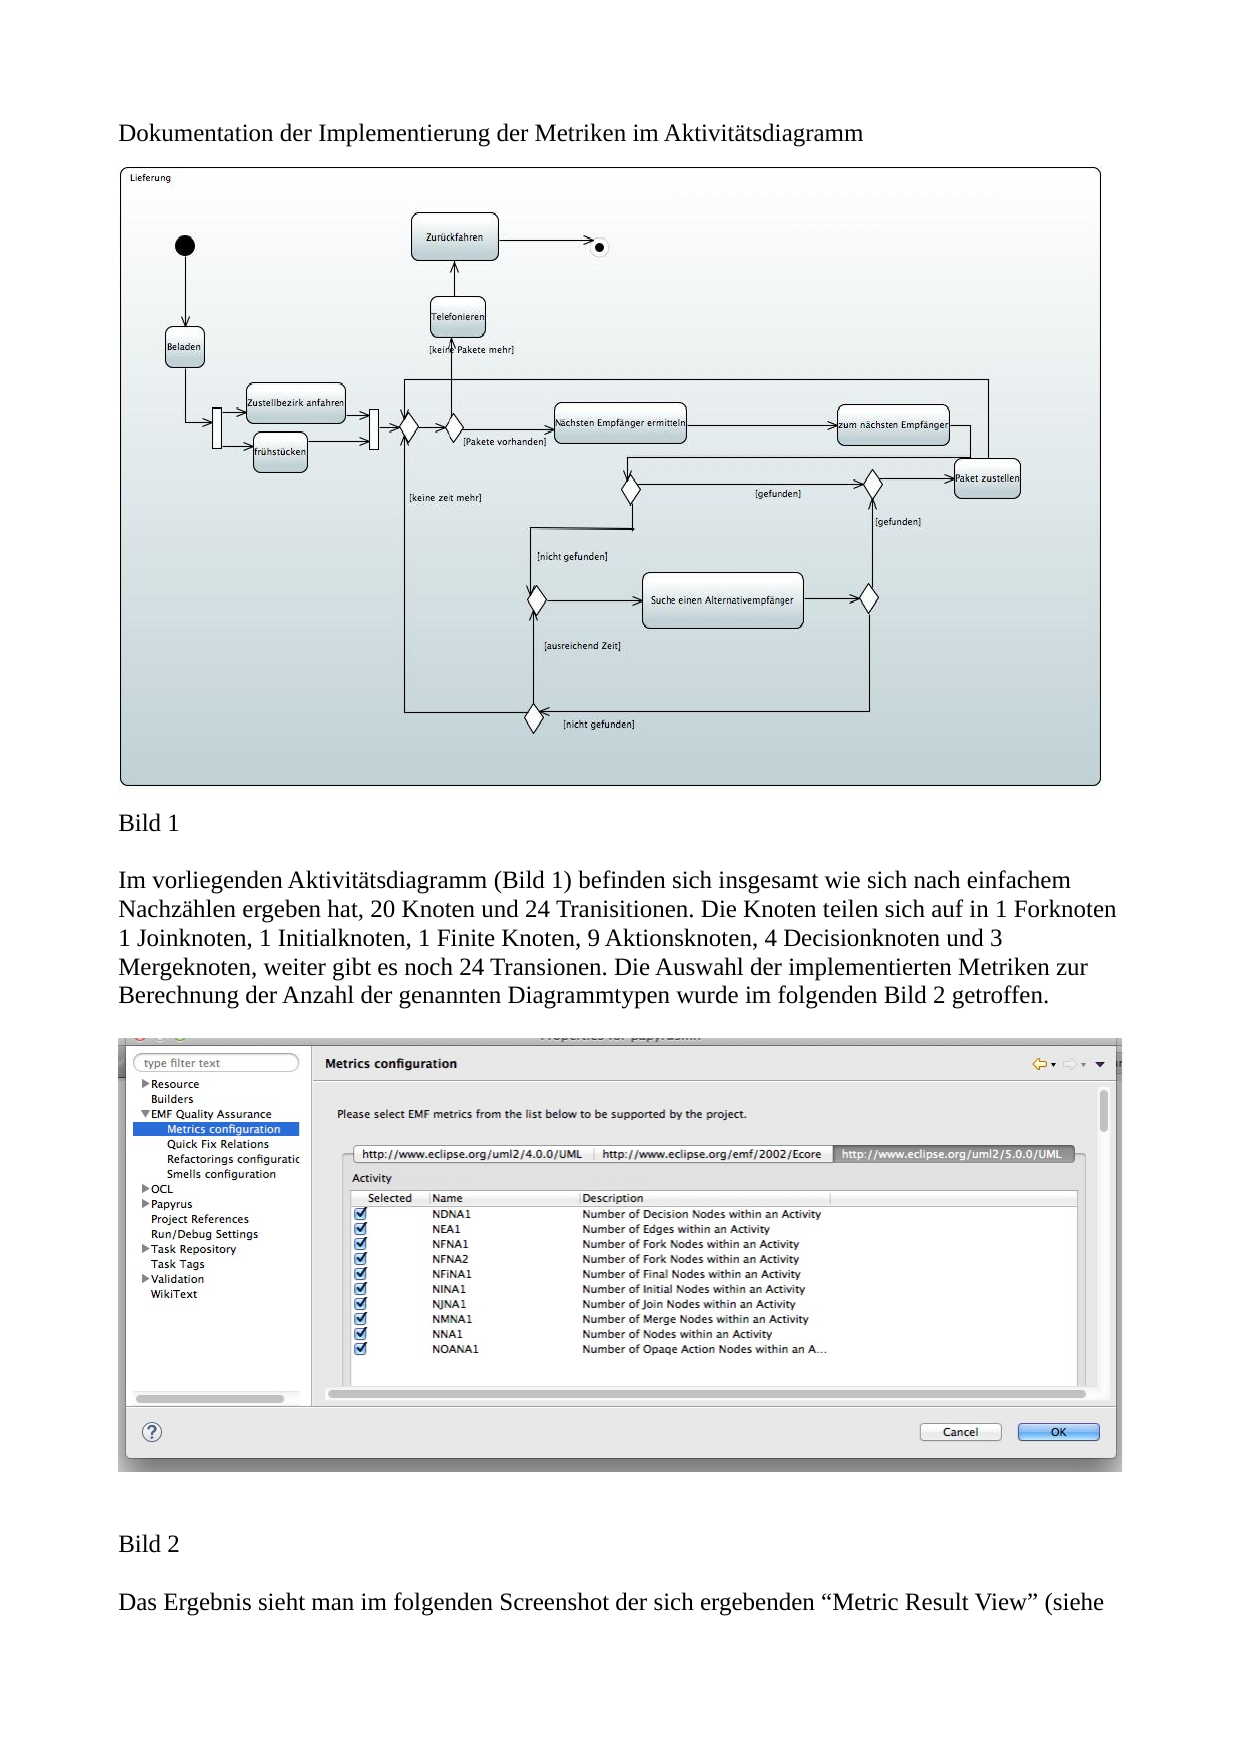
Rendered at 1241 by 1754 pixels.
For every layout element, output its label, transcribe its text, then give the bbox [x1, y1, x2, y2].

text Dokumentation der Implementierung der Metriken im Aktivitätsdiagramm [118, 118, 1122, 147]
picture [118, 1038, 1123, 1472]
text Im vorliegenden Aktivitätsdiagramm (Bild 1) befinden sich insgesamt wie sich nach einfachem Nachzählen ergeben hat, 20 Knoten und 24 Tranisitionen. Die Knoten teilen sich auf in 1 Forknoten 1 Joinknoten, 1 Initialknoten, 1 Finite Knoten, 9 Aktionsknoten, 4 Decisionknoten und 3 Mergeknoten, weiter gibt es noch 24 Transionen. Die Auswahl der implementierten Metriken zur Berechnung der Anzahl der genannten Diagrammtypen wurde im folgenden Bild 2 getroffen. [118, 866, 1122, 1009]
text Bild 1 [118, 808, 1122, 837]
picture [118, 166, 1114, 796]
text Bild 2 [118, 1529, 1122, 1558]
text Das Ergebnis sieht man im folgenden Screenshot der sich ergebenden “Metric Result View” (siehe [118, 1587, 1122, 1616]
